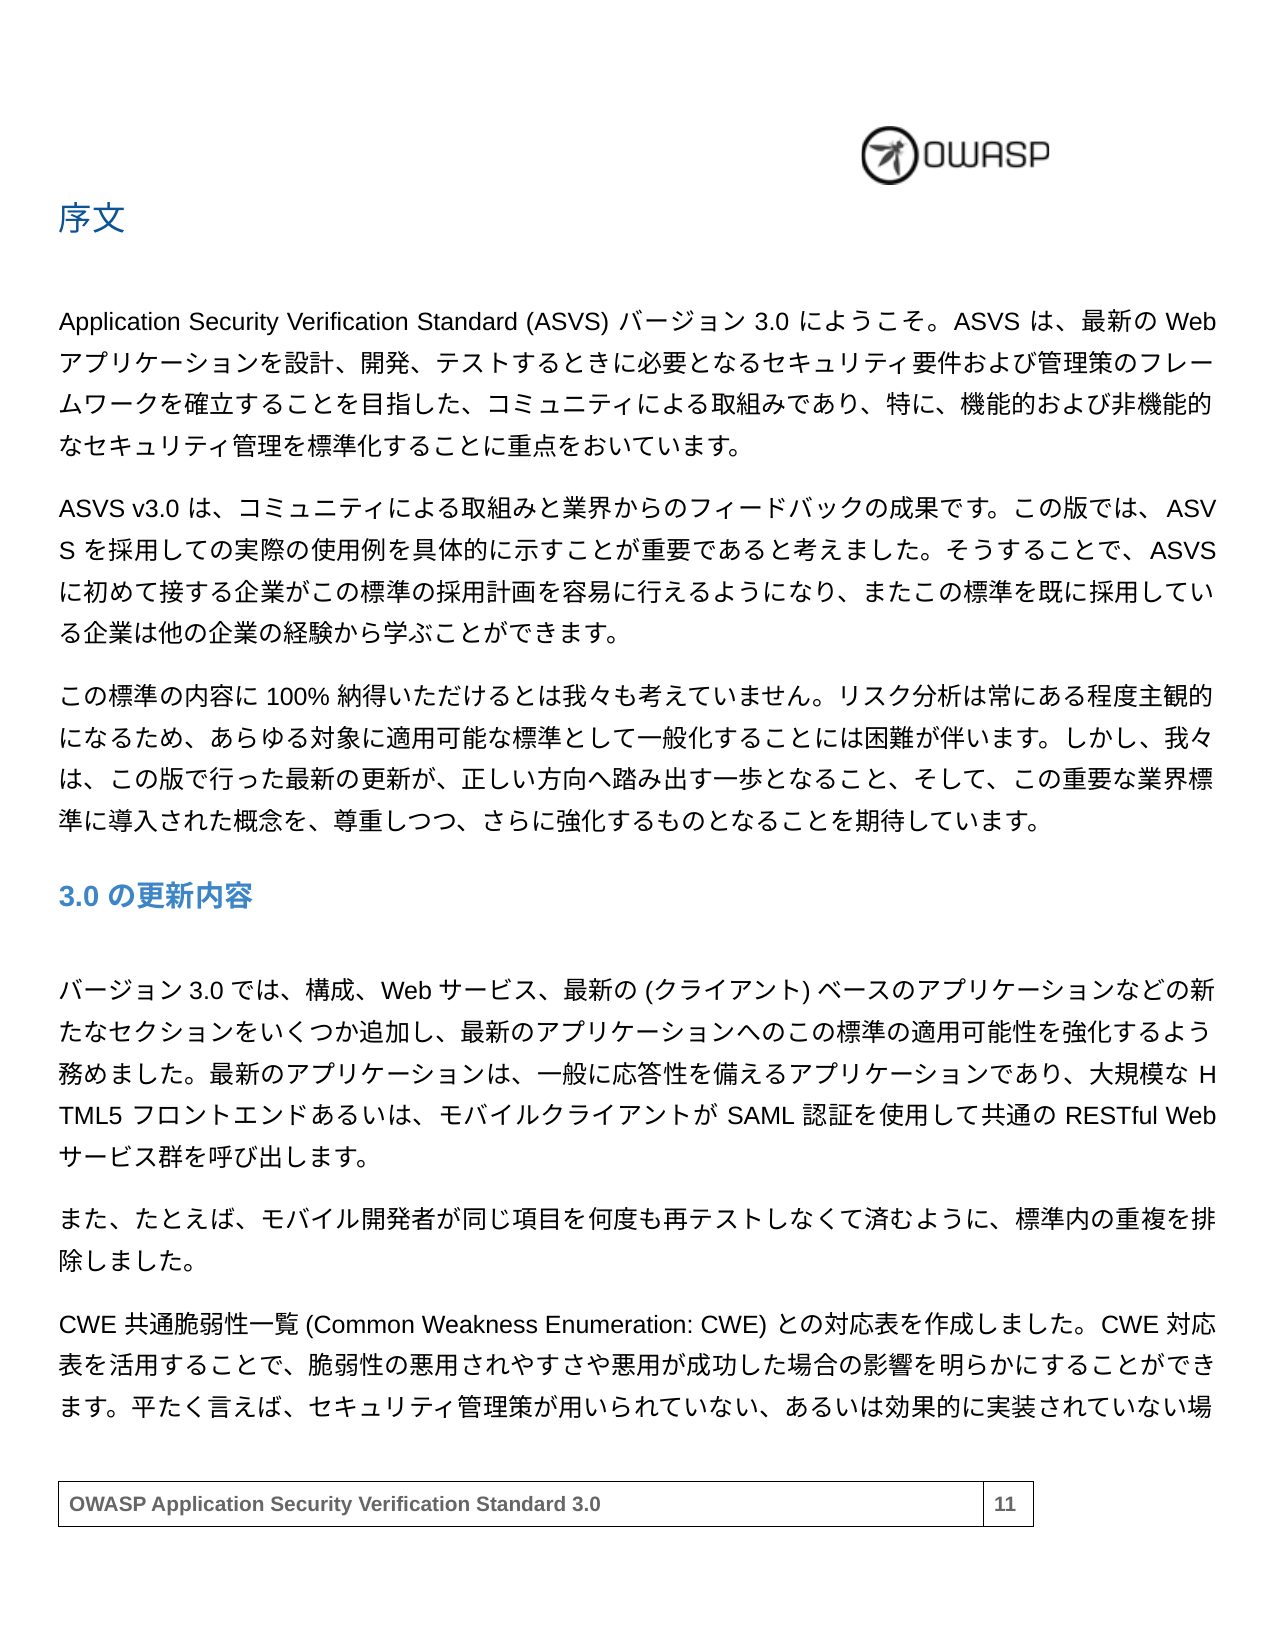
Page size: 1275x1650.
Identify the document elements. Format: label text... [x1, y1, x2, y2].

text また、たとえば、モバイル開発者が同じ項目を何度も再テストしなくて済むように、標準内の重複を排除しました。 [58, 1200, 1216, 1278]
text ASVS v3.0 は、コミュニティによる取組みと業界からのフィードバックの成果です。この版では、ASVS を採用しての実際の使用例を具体的に示すことが重要であると考えました。そうすることで、ASVS に初めて接する企業がこの標準の採用計画を容易に行えるようになり、またこの標準を既に採用している企業は他の企業の経験から学ぶことができます。 [58, 489, 1216, 650]
subtitle 3.0 の更新内容 [58, 872, 1216, 914]
text Application Security Verification Standard (ASVS) バージョン 3.0 にようこそ。ASVS は、最新の Web アプリケーションを設計、開発、テストするときに必要となるセキュリティ要件および管理策のフレームワークを確立することを目指した、コミュニティによる取組みであり、特に、機能的および非機能的なセキュリティ管理を標準化することに重点をおいています。 [58, 301, 1216, 463]
picture [861, 126, 1050, 185]
text CWE 共通脆弱性一覧 (Common Weakness Enumeration: CWE) との対応表を作成しました。CWE 対応表を活用することで、脆弱性の悪用されやすさや悪用が成功した場合の影響を明らかにすることができます。平たく言えば、セキュリティ管理策が用いられていない、あるいは効果的に実装されていない場 [58, 1304, 1216, 1424]
text バージョン 3.0 では、構成、Web サービス、最新の (クライアント) ベースのアプリケーションなどの新たなセクションをいくつか追加し、最新のアプリケーションへのこの標準の適用可能性を強化するよう務めました。最新のアプリケーションは、一般に応答性を備えるアプリケーションであり、大規模な HTML5 フロントエンドあるいは、モバイルクライアントが SAML 認証を使用して共通の RESTful Web サービス群を呼び出します。 [58, 971, 1216, 1174]
subtitle 序文 [58, 183, 1216, 240]
text この標準の内容に 100% 納得いただけるとは我々も考えていません。リスク分析は常にある程度主観的になるため、あらゆる対象に適用可能な標準として一般化することには困難が伴います。しかし、我々は、この版で行った最新の更新が、正しい方向へ踏み出す一歩となること、そして、この重要な業界標準に導入された概念を、尊重しつつ、さらに強化するものとなることを期待しています。 [58, 676, 1216, 838]
